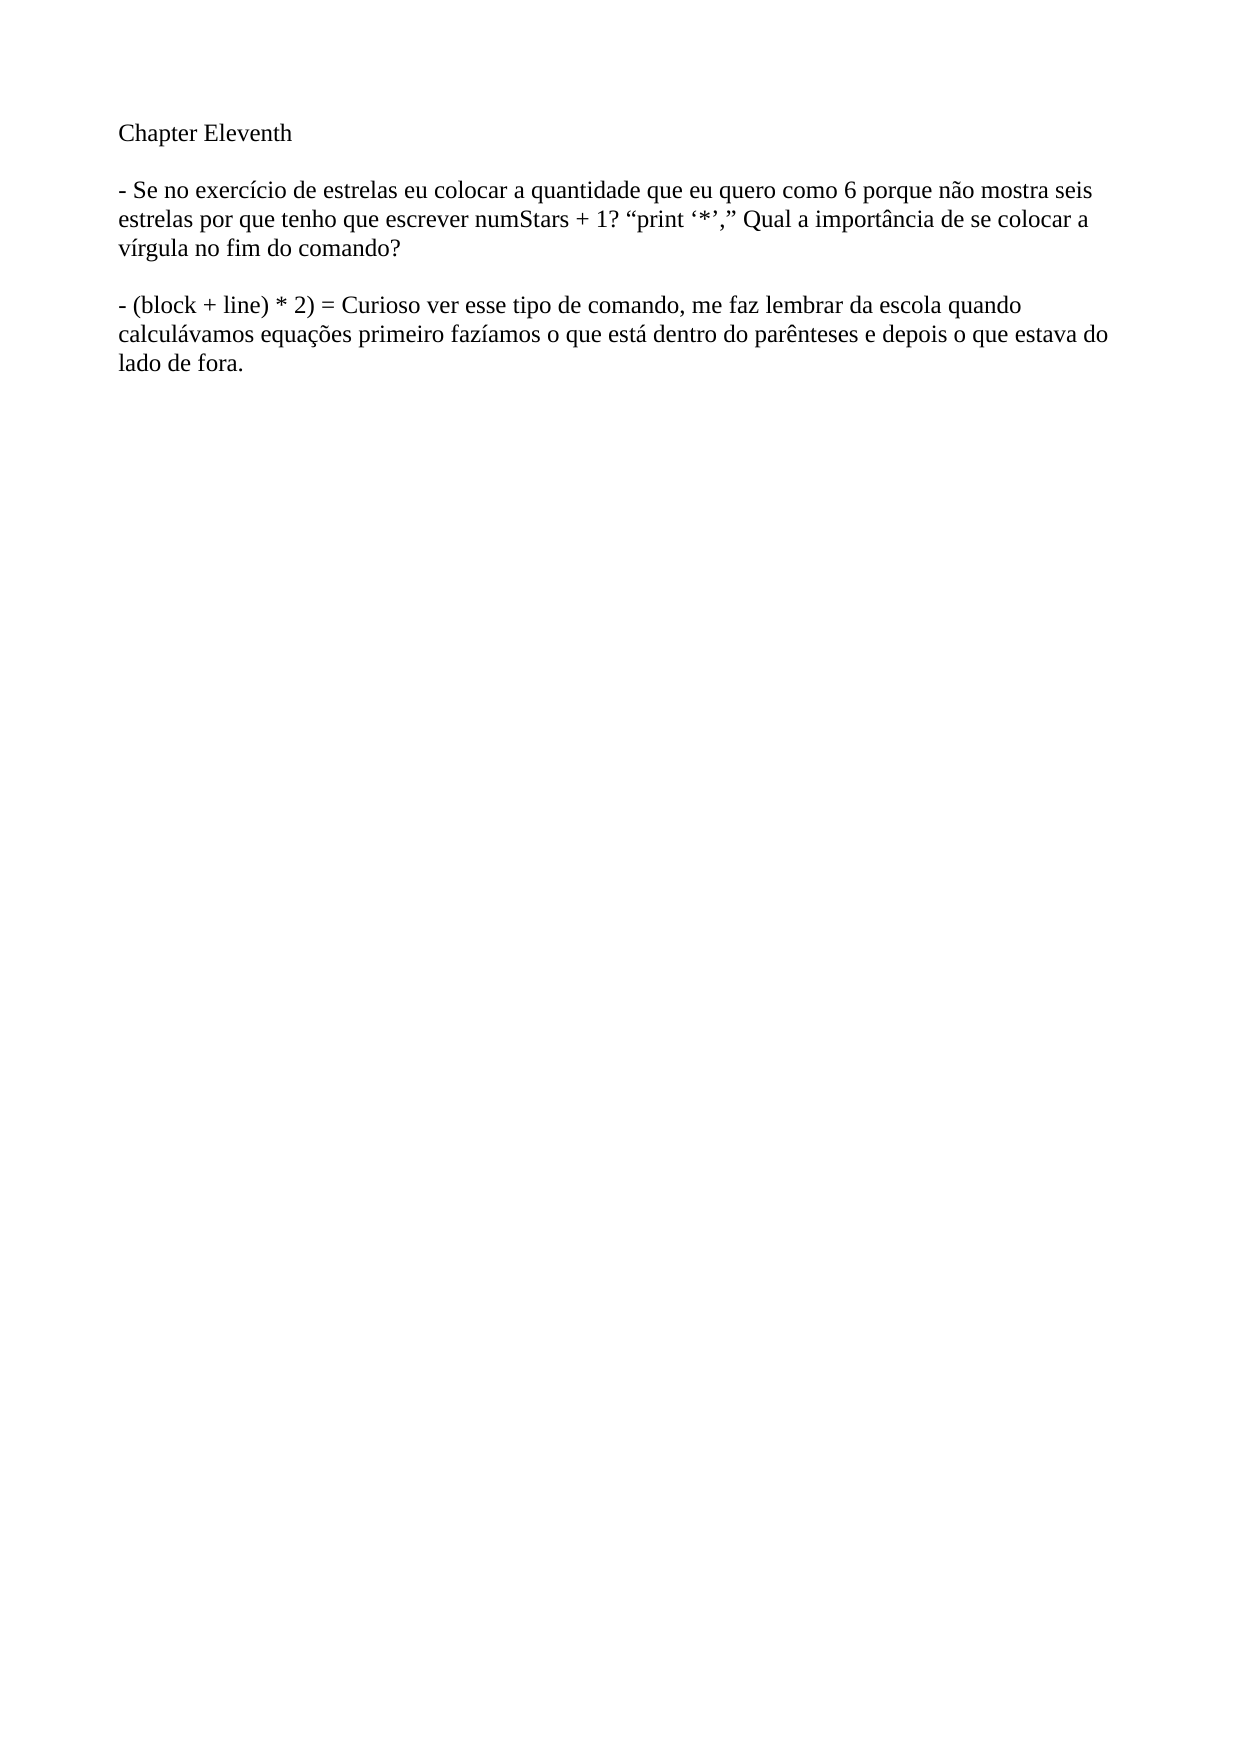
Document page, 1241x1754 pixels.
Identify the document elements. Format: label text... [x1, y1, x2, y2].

text Chapter Eleventh [118, 118, 1122, 147]
text - (block + line) * 2) = Curioso ver esse tipo de comando, me faz lembrar da escola quando calculávamos equações primeiro fazíamos o que está dentro do parênteses e depois o que estava do lado de fora. [118, 291, 1122, 377]
text - Se no exercício de estrelas eu colocar a quantidade que eu quero como 6 porque não mostra seis estrelas por que tenho que escrever numStars + 1? “print ‘*’,” Qual a importância de se colocar a vírgula no fim do comando? [118, 176, 1122, 262]
